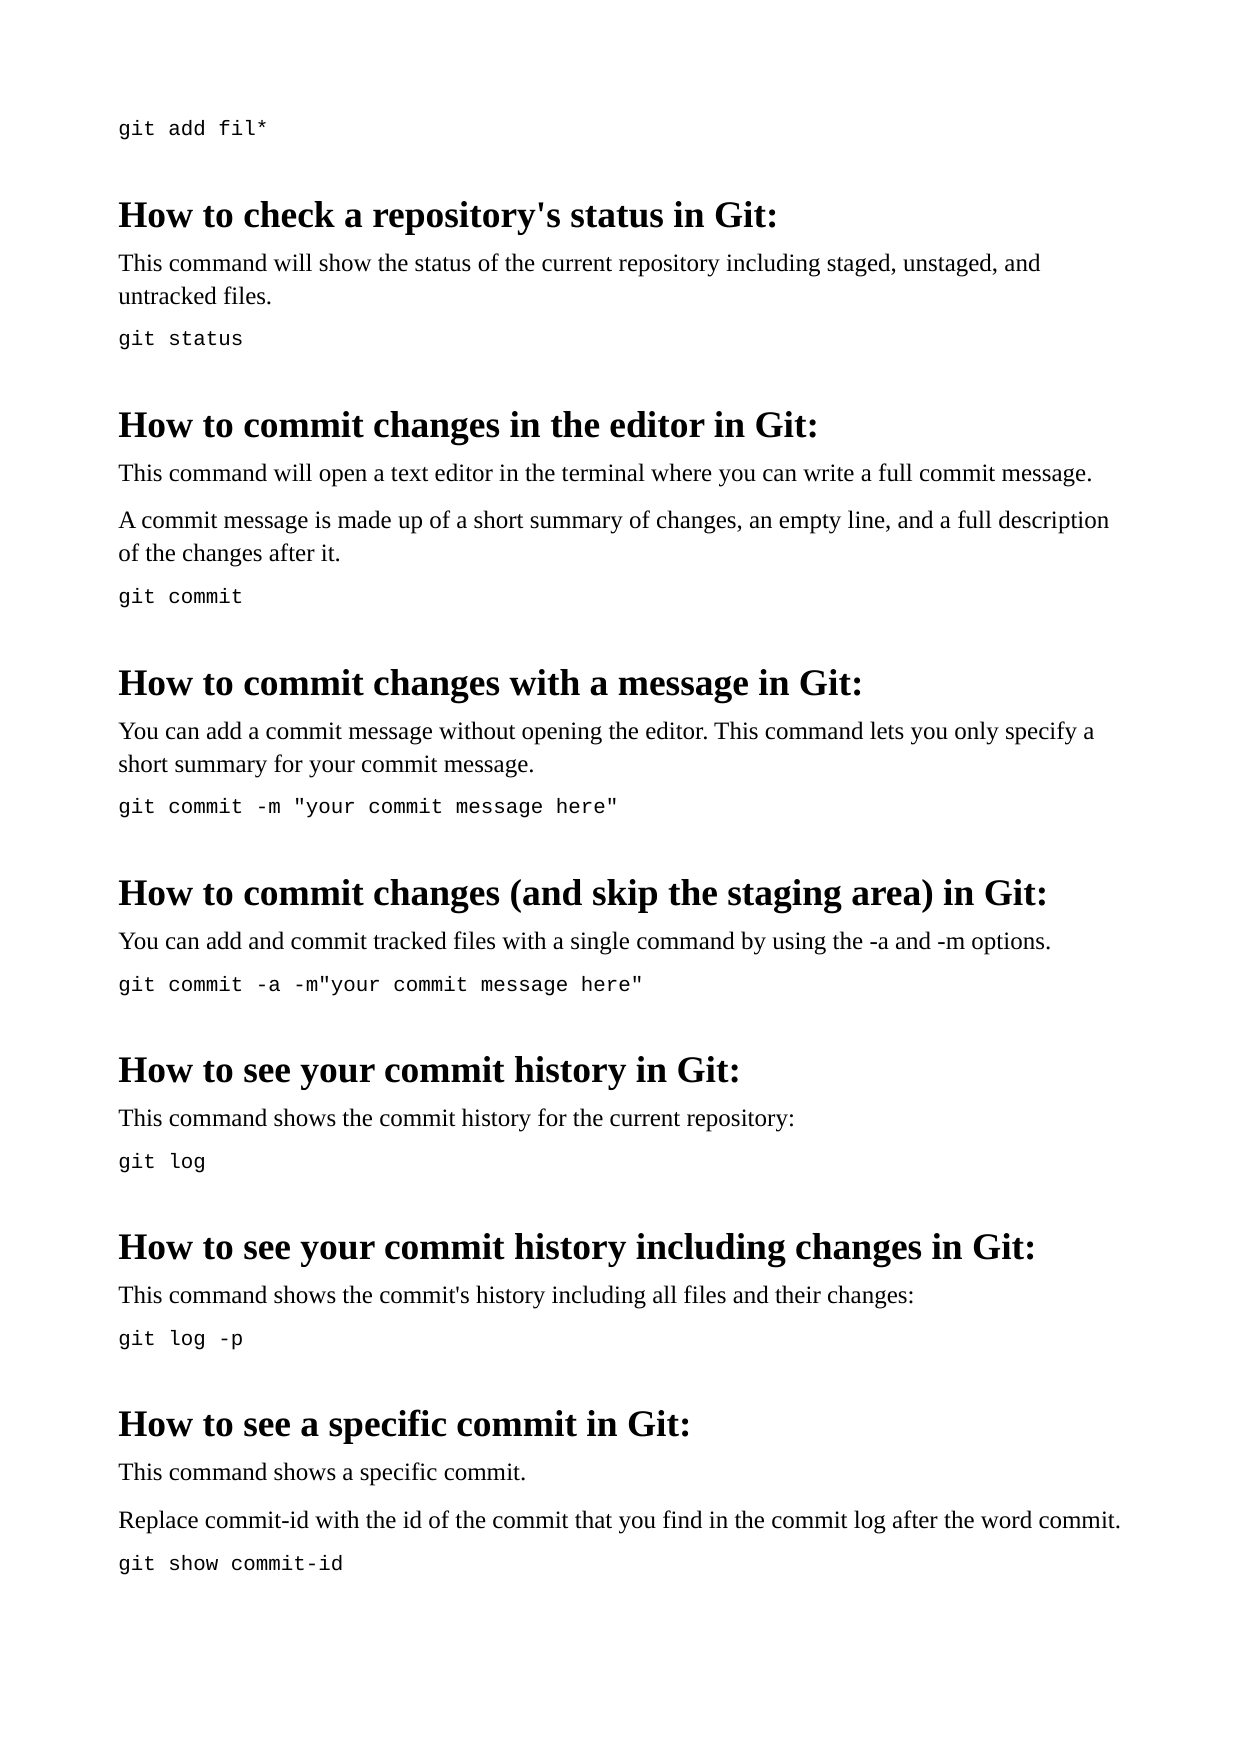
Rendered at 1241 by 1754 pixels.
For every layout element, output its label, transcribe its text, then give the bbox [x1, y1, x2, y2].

text This command will open a text editor in the terminal where you can write a full commit message. [118, 458, 1122, 487]
subtitle How to commit changes (and skip the staging area) in Git: [118, 870, 1122, 913]
text This command shows a specific commit. [118, 1457, 1122, 1486]
subtitle How to see your commit history including changes in Git: [118, 1225, 1122, 1268]
text You can add a commit message without opening the editor. This command lets you only specify a short summary for your commit message. [118, 716, 1122, 777]
text git status [118, 328, 1122, 352]
subtitle How to commit changes in the editor in Git: [118, 402, 1122, 445]
subtitle How to see a specific commit in Git: [118, 1402, 1122, 1445]
text git add fil* [118, 118, 1122, 142]
text git commit [118, 586, 1122, 610]
subtitle How to check a repository's status in Git: [118, 192, 1122, 235]
text git commit -m "your commit message here" [118, 796, 1122, 820]
subtitle How to commit changes with a message in Git: [118, 660, 1122, 703]
text git commit -a -m"your commit message here" [118, 973, 1122, 997]
text git log [118, 1151, 1122, 1174]
text This command shows the commit history for the current repository: [118, 1103, 1122, 1132]
text You can add and commit tracked files with a single command by using the -a and -m options. [118, 926, 1122, 955]
text This command will show the status of the current repository including staged, unstaged, and untracked files. [118, 248, 1122, 309]
text git log -p [118, 1328, 1122, 1352]
text git show commit-id [118, 1553, 1122, 1576]
text This command shows the commit's history including all files and their changes: [118, 1280, 1122, 1309]
text Replace commit-id with the id of the commit that you find in the commit log after the word commit. [118, 1505, 1122, 1534]
subtitle How to see your commit history in Git: [118, 1047, 1122, 1091]
text A commit message is made up of a short summary of changes, an empty line, and a full description of the changes after it. [118, 506, 1122, 567]
